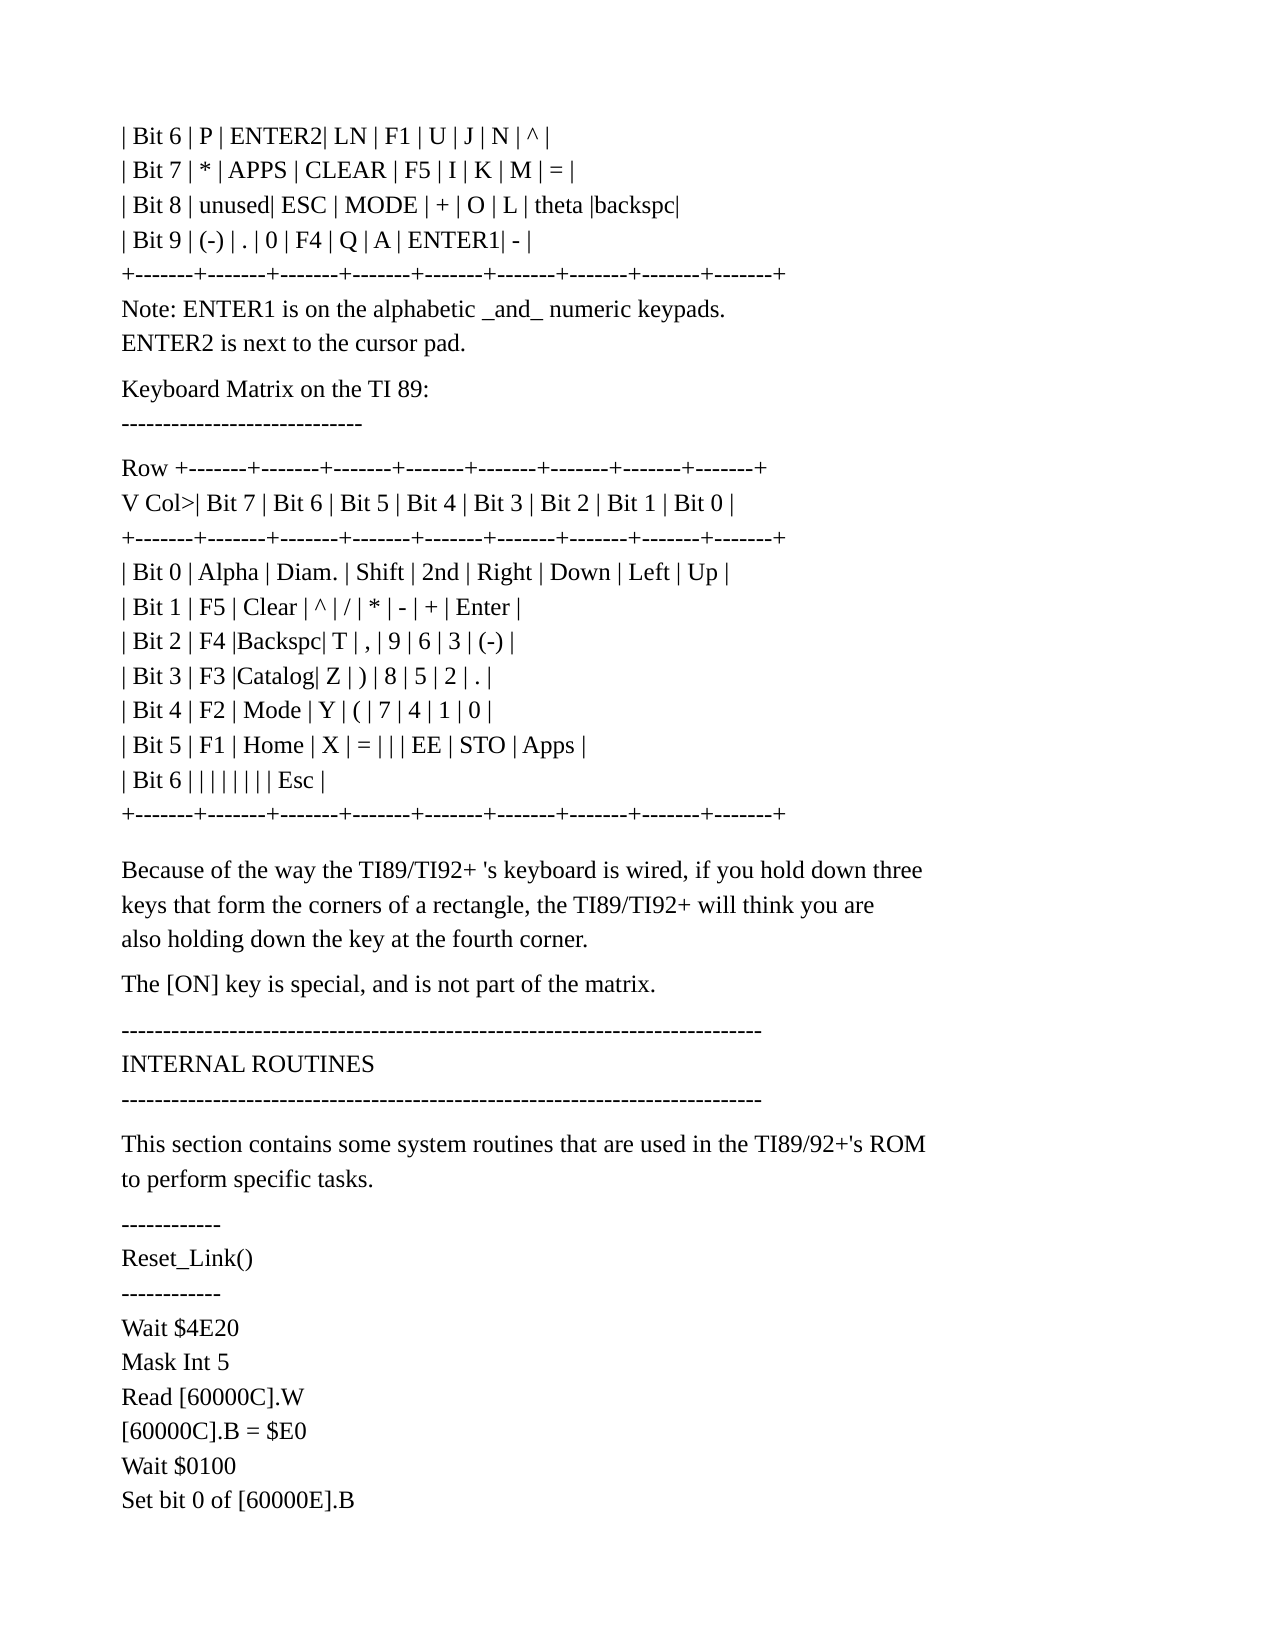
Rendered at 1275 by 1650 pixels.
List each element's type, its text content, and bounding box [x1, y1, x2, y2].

table_header Mask Int 5 [118, 1344, 249, 1379]
table_header The [ON] key is special, and is not part of the matrix. [118, 967, 667, 1001]
table_header [118, 956, 136, 967]
table_header ----------------------------- [118, 405, 413, 440]
table_header Because of the way the TI89/TI92+ 's keyboard is wired, if you hold down three [118, 852, 931, 887]
table_header ENTER2 is next to the cursor pad. [118, 326, 482, 360]
table_header ------------ [118, 1206, 254, 1241]
table_header Note: ENTER1 is on the alphabetic _and_ numeric keypads. [118, 291, 738, 326]
table_header ----------------------------------------------------------------------------- [118, 1081, 863, 1116]
table_header [118, 831, 136, 842]
table_header ----------------------------------------------------------------------------- [118, 1012, 863, 1046]
table_header Wait $4E20 [118, 1310, 259, 1344]
table_header [60000C].B = $E0 [118, 1414, 326, 1448]
table_header also holding down the key at the fourth corner. [118, 921, 602, 956]
table_header | Bit 3 | F3 |Catalog| Z | ) | 8 | 5 | 2 | . | [118, 658, 509, 693]
table_header V Col>| Bit 7 | Bit 6 | Bit 5 | Bit 4 | Bit 3 | Bit 2 | Bit 1 | Bit 0 | [118, 485, 744, 520]
table_header ------------ [118, 1275, 254, 1310]
table_header [118, 1116, 136, 1126]
table_header | Bit 5 | F1 | Home | X | = | | | EE | STO | Apps | [118, 727, 603, 762]
table_header +-------+-------+-------+-------+-------+-------+-------+-------+-------+ [118, 796, 873, 831]
table_header | Bit 6 | P | ENTER2| LN | F1 | U | J | N | ^ | [118, 118, 567, 153]
table_header This section contains some system routines that are used in the TI89/92+'s ROM [118, 1126, 936, 1161]
table_header Row +-------+-------+-------+-------+-------+-------+-------+-------+ [118, 451, 788, 485]
table_header [118, 1195, 136, 1206]
table_header | Bit 1 | F5 | Clear | ^ | / | * | - | + | Enter | [118, 589, 539, 623]
table_header Set bit 0 of [60000E].B [118, 1483, 371, 1517]
table_header +-------+-------+-------+-------+-------+-------+-------+-------+-------+ [118, 520, 873, 554]
table_header keys that form the corners of a rectangle, the TI89/TI92+ will think you are [118, 887, 883, 921]
table_header [118, 440, 136, 451]
table_header [118, 1001, 136, 1012]
table_header | Bit 2 | F4 |Backspc| T | , | 9 | 6 | 3 | (-) | [118, 624, 533, 658]
table_header Keyboard Matrix on the TI 89: [118, 371, 447, 405]
table_header +-------+-------+-------+-------+-------+-------+-------+-------+-------+ [118, 256, 873, 291]
table_header to perform specific tasks. [118, 1161, 391, 1195]
table_header INTERNAL ROUTINES [118, 1046, 394, 1081]
table_header [118, 842, 136, 852]
table_header | Bit 9 | (-) | . | 0 | F4 | Q | A | ENTER1| - | [118, 222, 550, 256]
table_header | Bit 6 | | | | | | | | Esc | [118, 762, 344, 796]
table_header Wait $0100 [118, 1448, 256, 1483]
table_header | Bit 4 | F2 | Mode | Y | ( | 7 | 4 | 1 | 0 | [118, 693, 510, 727]
table_header | Bit 0 | Alpha | Diam. | Shift | 2nd | Right | Down | Left | Up | [118, 554, 742, 589]
table_header | Bit 8 | unused| ESC | MODE | + | O | L | theta |backspc| [118, 187, 696, 222]
table_header Read [60000C].W [118, 1379, 324, 1413]
table_header [118, 360, 136, 371]
table_header Reset_Link() [118, 1241, 272, 1275]
table_header | Bit 7 | * | APPS | CLEAR | F5 | I | K | M | = | [118, 153, 593, 187]
